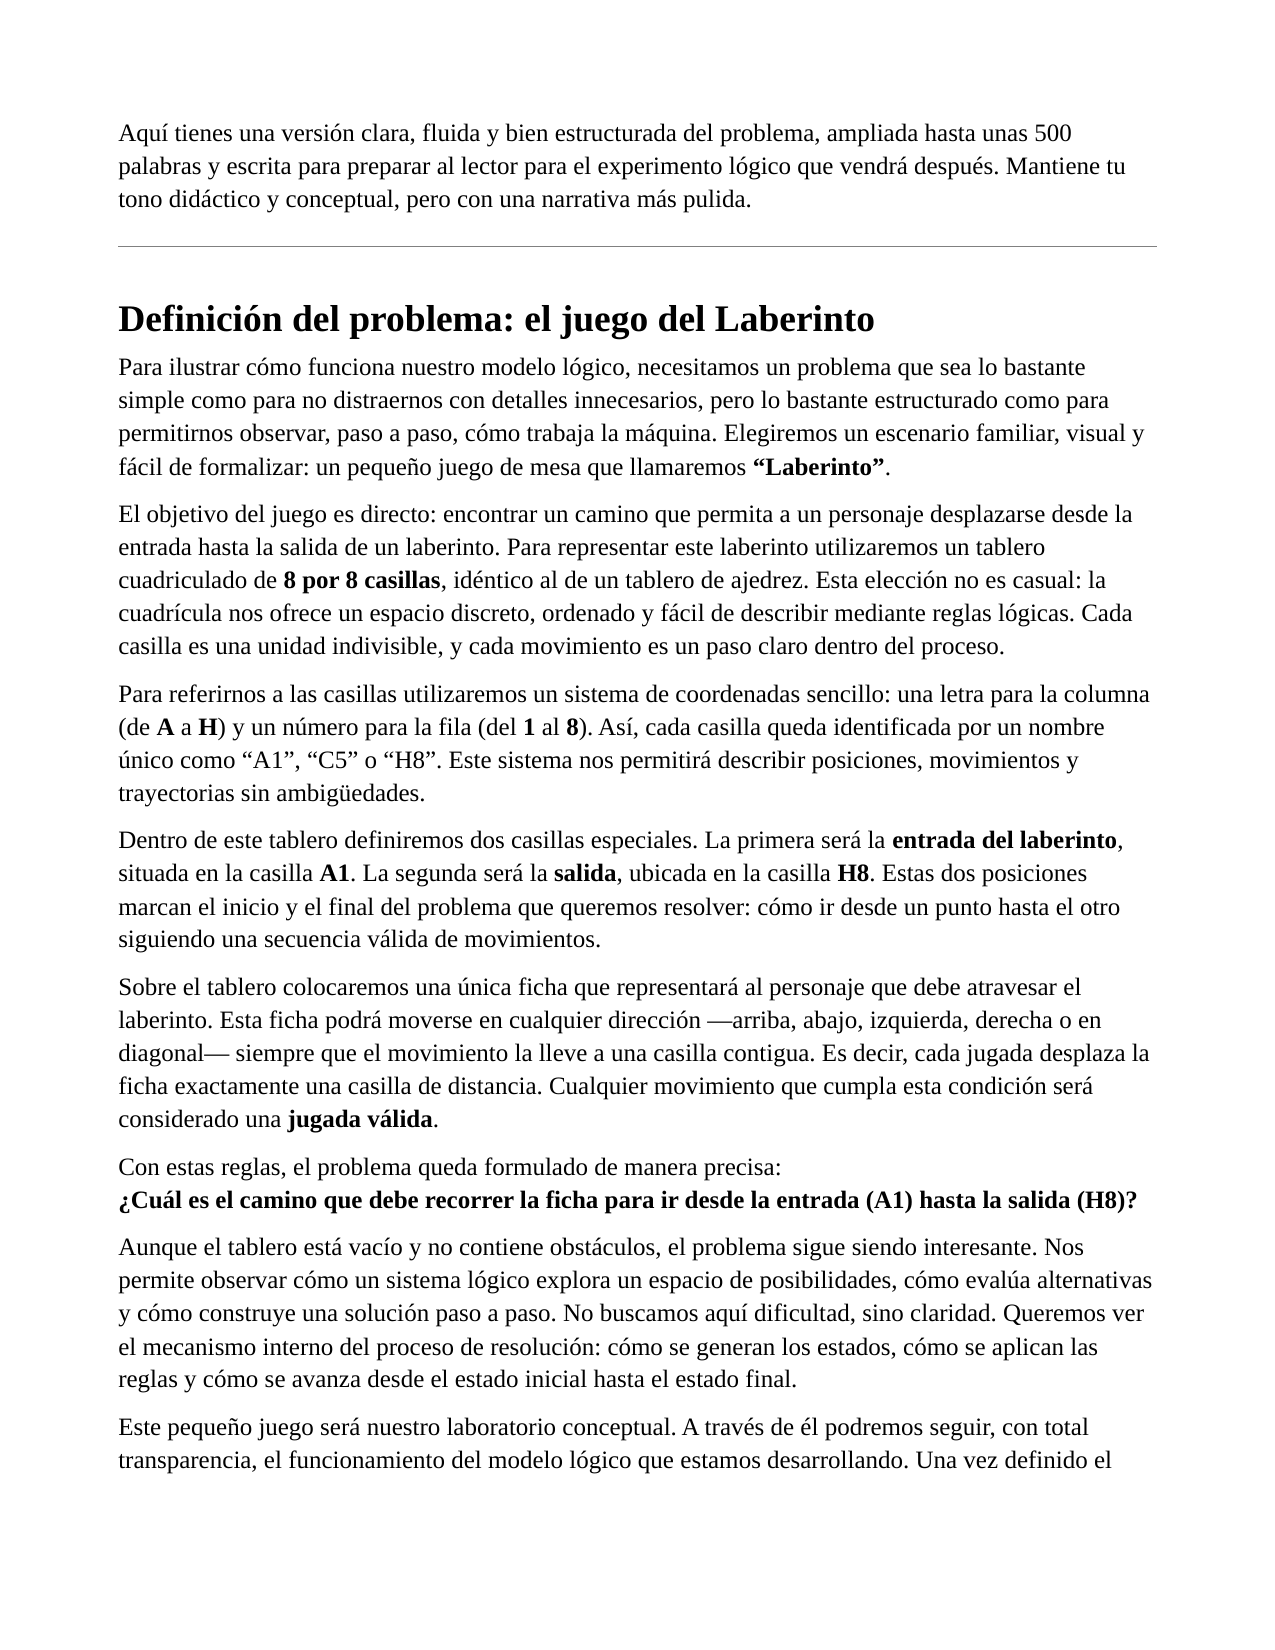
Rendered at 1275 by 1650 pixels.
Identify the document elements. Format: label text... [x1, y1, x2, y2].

text Aquí tienes una versión clara, fluida y bien estructurada del problema, ampliada hasta unas 500 palabras y escrita para preparar al lector para el experimento lógico que vendrá después. Mantiene tu tono didáctico y conceptual, pero con una narrativa más pulida. [118, 118, 1157, 213]
text El objetivo del juego es directo: encontrar un camino que permita a un personaje desplazarse desde la entrada hasta la salida de un laberinto. Para representar este laberinto utilizaremos un tablero cuadriculado de 8 por 8 casillas, idéntico al de un tablero de ajedrez. Esta elección no es casual: la cuadrícula nos ofrece un espacio discreto, ordenado y fácil de describir mediante reglas lógicas. Cada casilla es una unidad indivisible, y cada movimiento es un paso claro dentro del proceso. [118, 499, 1157, 660]
text Dentro de este tablero definiremos dos casillas especiales. La primera será la entrada del laberinto, situada en la casilla A1. La segunda será la salida, ubicada en la casilla H8. Estas dos posiciones marcan el inicio y el final del problema que queremos resolver: cómo ir desde un punto hasta el otro siguiendo una secuencia válida de movimientos. [118, 826, 1157, 953]
text Este pequeño juego será nuestro laboratorio conceptual. A través de él podremos seguir, con total transparencia, el funcionamiento del modelo lógico que estamos desarrollando. Una vez definido el [118, 1412, 1157, 1474]
text Para ilustrar cómo funciona nuestro modelo lógico, necesitamos un problema que sea lo bastante simple como para no distraernos con detalles innecesarios, pero lo bastante estructurado como para permitirnos observar, paso a paso, cómo trabaja la máquina. Elegiremos un escenario familiar, visual y fácil de formalizar: un pequeño juego de mesa que llamaremos “Laberinto”. [118, 352, 1157, 480]
text Sobre el tablero colocaremos una única ficha que representará al personaje que debe atravesar el laberinto. Esta ficha podrá moverse en cualquier dirección —arriba, abajo, izquierda, derecha o en diagonal— siempre que el movimiento la lleve a una casilla contigua. Es decir, cada jugada desplaza la ficha exactamente una casilla de distancia. Cualquier movimiento que cumpla esta condición será considerado una jugada válida. [118, 972, 1157, 1133]
subtitle Definición del problema: el juego del Laberinto [118, 297, 1157, 340]
text Con estas reglas, el problema queda formulado de manera precisa: ¿Cuál es el camino que debe recorrer la ficha para ir desde la entrada (A1) hasta la salida (H8)? [118, 1152, 1157, 1214]
text Aunque el tablero está vacío y no contiene obstáculos, el problema sigue siendo interesante. Nos permite observar cómo un sistema lógico explora un espacio de posibilidades, cómo evalúa alternativas y cómo construye una solución paso a paso. No buscamos aquí dificultad, sino claridad. Queremos ver el mecanismo interno del proceso de resolución: cómo se generan los estados, cómo se aplican las reglas y cómo se avanza desde el estado inicial hasta el estado final. [118, 1232, 1157, 1393]
text Para referirnos a las casillas utilizaremos un sistema de coordenadas sencillo: una letra para la columna (de A a H) y un número para la fila (del 1 al 8). Así, cada casilla queda identificada por un nombre único como “A1”, “C5” o “H8”. Este sistema nos permitirá describir posiciones, movimientos y trayectorias sin ambigüedades. [118, 679, 1157, 807]
